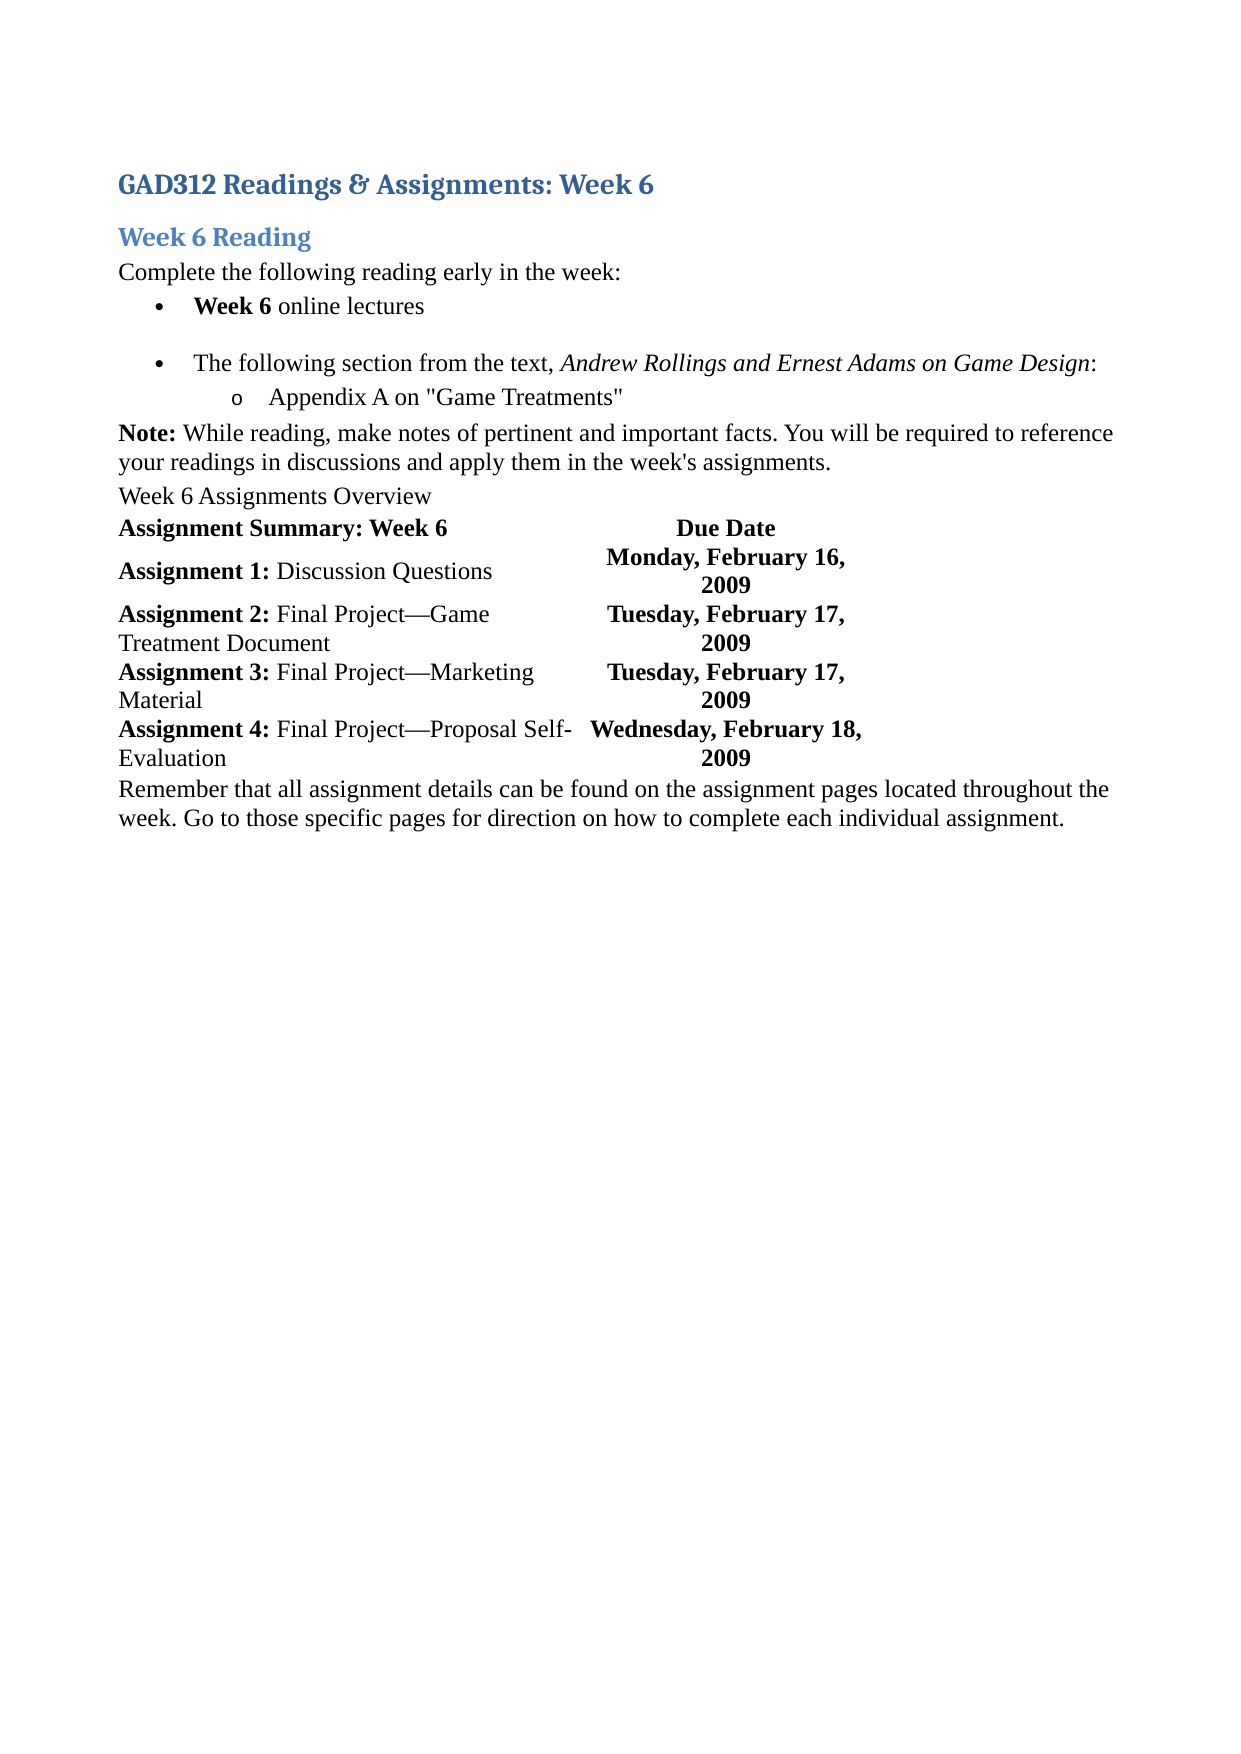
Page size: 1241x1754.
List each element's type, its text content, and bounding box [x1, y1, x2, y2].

table_header Assignment Summary: Week 6 [118, 513, 585, 542]
list The following section from the text, Andrew Rollings and Ernest Adams on Game Design: [156, 348, 1122, 377]
table_cell Tuesday, February 17, 2009 [585, 657, 867, 714]
subtitle GAD312 Readings & Assignments: Week 6 [118, 168, 1122, 202]
list Appendix A on "Game Treatments" [231, 382, 1122, 412]
table_header Due Date [585, 513, 867, 542]
text Week 6 Assignments Overview [118, 481, 1122, 510]
subtitle Week 6 Reading [118, 222, 1122, 254]
text Remember that all assignment details can be found on the assignment pages located throughout the week. Go to those specific pages for direction on how to complete each individual assignment. [118, 774, 1122, 832]
text Note: While reading, make notes of pertinent and important facts. You will be required to reference your readings in discussions and apply them in the week's assignments. [118, 418, 1122, 475]
table_cell Assignment 4: Final Project—Proposal Self-Evaluation [118, 714, 585, 772]
list Week 6 online lectures [156, 291, 1122, 320]
table_cell Assignment 2: Final Project—Game Treatment Document [118, 599, 585, 657]
table_cell Assignment 1: Discussion Questions [118, 542, 585, 599]
table_cell Monday, February 16, 2009 [585, 542, 867, 599]
table_cell Assignment 3: Final Project—Marketing Material [118, 657, 585, 714]
table_cell Tuesday, February 17, 2009 [585, 599, 867, 657]
text Complete the following reading early in the week: [118, 257, 1122, 285]
table_cell Wednesday, February 18, 2009 [585, 714, 867, 772]
